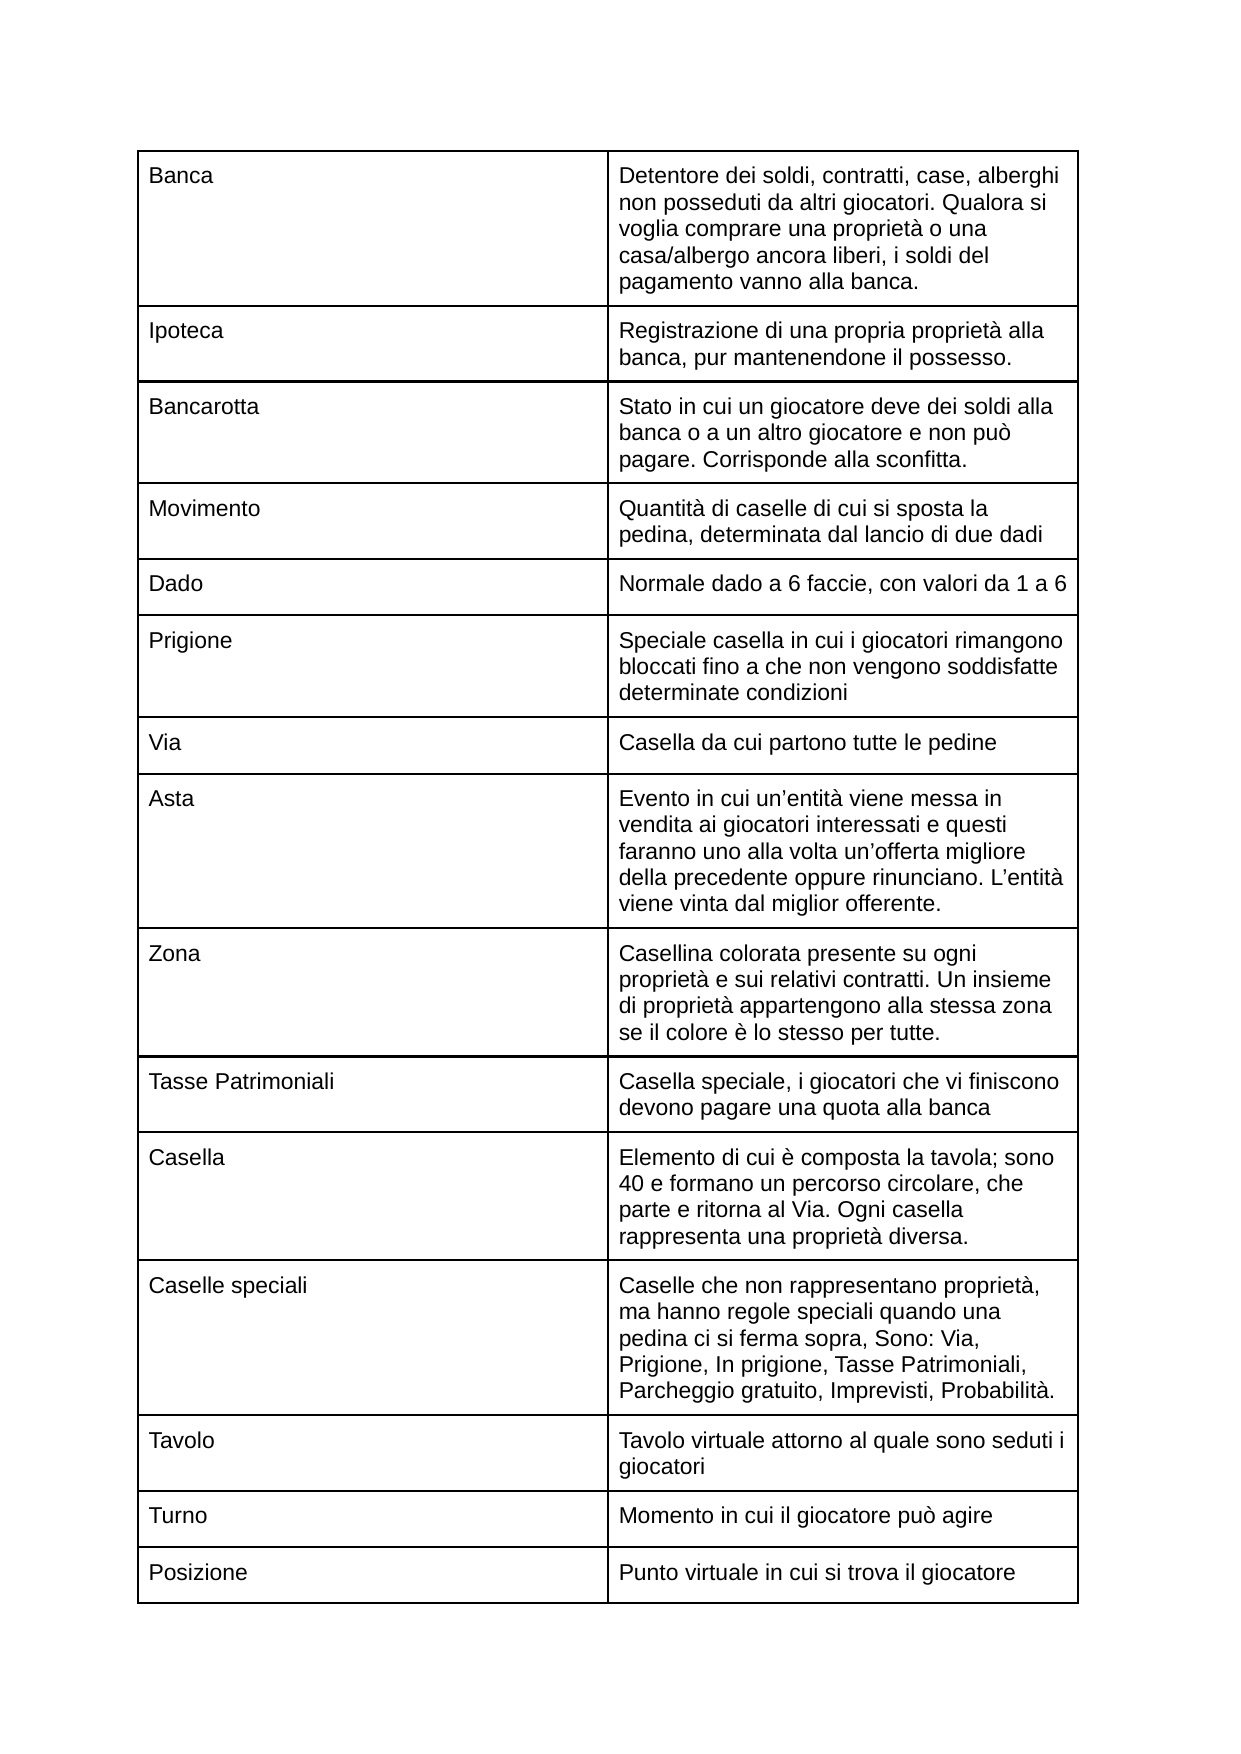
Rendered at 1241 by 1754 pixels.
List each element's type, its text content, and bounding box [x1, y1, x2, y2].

table_cell Ipoteca [139, 307, 607, 380]
table_cell Dado [139, 560, 607, 614]
table_cell Caselle che non rappresentano proprietà, ma hanno regole speciali quando una pedina ci si ferma sopra, Sono: Via, Prigione, In prigione, Tasse Patrimoniali, Parcheggio gratuito, Imprevisti, Probabilità. [609, 1261, 1077, 1414]
table_cell Casella speciale, i giocatori che vi finiscono devono pagare una quota alla banca [609, 1058, 1077, 1131]
table_cell Prigione [139, 616, 607, 716]
table_cell Stato in cui un giocatore deve dei soldi alla banca o a un altro giocatore e non può pagare. Corrisponde alla sconfitta. [609, 383, 1077, 482]
table_cell Caselle speciali [139, 1261, 607, 1414]
table_cell Speciale casella in cui i giocatori rimangono bloccati fino a che non vengono soddisfatte determinate condizioni [609, 616, 1077, 716]
table_cell Evento in cui un’entità viene messa in vendita ai giocatori interessati e questi faranno uno alla volta un’offerta migliore della precedente oppure rinunciano. L’entità viene vinta dal miglior offerente. [609, 775, 1077, 927]
table_cell Bancarotta [139, 383, 607, 482]
table_cell Momento in cui il giocatore può agire [609, 1492, 1077, 1546]
table_cell Turno [139, 1492, 607, 1546]
table_cell Via [139, 718, 607, 772]
table_cell Asta [139, 775, 607, 927]
table_cell Tavolo virtuale attorno al quale sono seduti i giocatori [609, 1416, 1077, 1490]
table_cell Movimento [139, 484, 607, 558]
table_cell Punto virtuale in cui si trova il giocatore [609, 1548, 1077, 1602]
table_cell Normale dado a 6 faccie, con valori da 1 a 6 [609, 560, 1077, 614]
table_cell Tasse Patrimoniali [139, 1058, 607, 1131]
table_cell Registrazione di una propria proprietà alla banca, pur mantenendone il possesso. [609, 307, 1077, 380]
table_cell Casellina colorata presente su ogni proprietà e sui relativi contratti. Un insieme di proprietà appartengono alla stessa zona se il colore è lo stesso per tutte. [609, 929, 1077, 1055]
table_cell Banca [139, 152, 607, 305]
table_cell Detentore dei soldi, contratti, case, alberghi non posseduti da altri giocatori. Qualora si voglia comprare una proprietà o una casa/albergo ancora liberi, i soldi del pagamento vanno alla banca. [609, 152, 1077, 305]
table_cell Tavolo [139, 1416, 607, 1490]
table_cell Elemento di cui è composta la tavola; sono 40 e formano un percorso circolare, che parte e ritorna al Via. Ogni casella rappresenta una proprietà diversa. [609, 1133, 1077, 1259]
table_cell Casella da cui partono tutte le pedine [609, 718, 1077, 772]
table_cell Posizione [139, 1548, 607, 1602]
table_cell Zona [139, 929, 607, 1055]
table_cell Quantità di caselle di cui si sposta la pedina, determinata dal lancio di due dadi [609, 484, 1077, 558]
table_cell Casella [139, 1133, 607, 1259]
